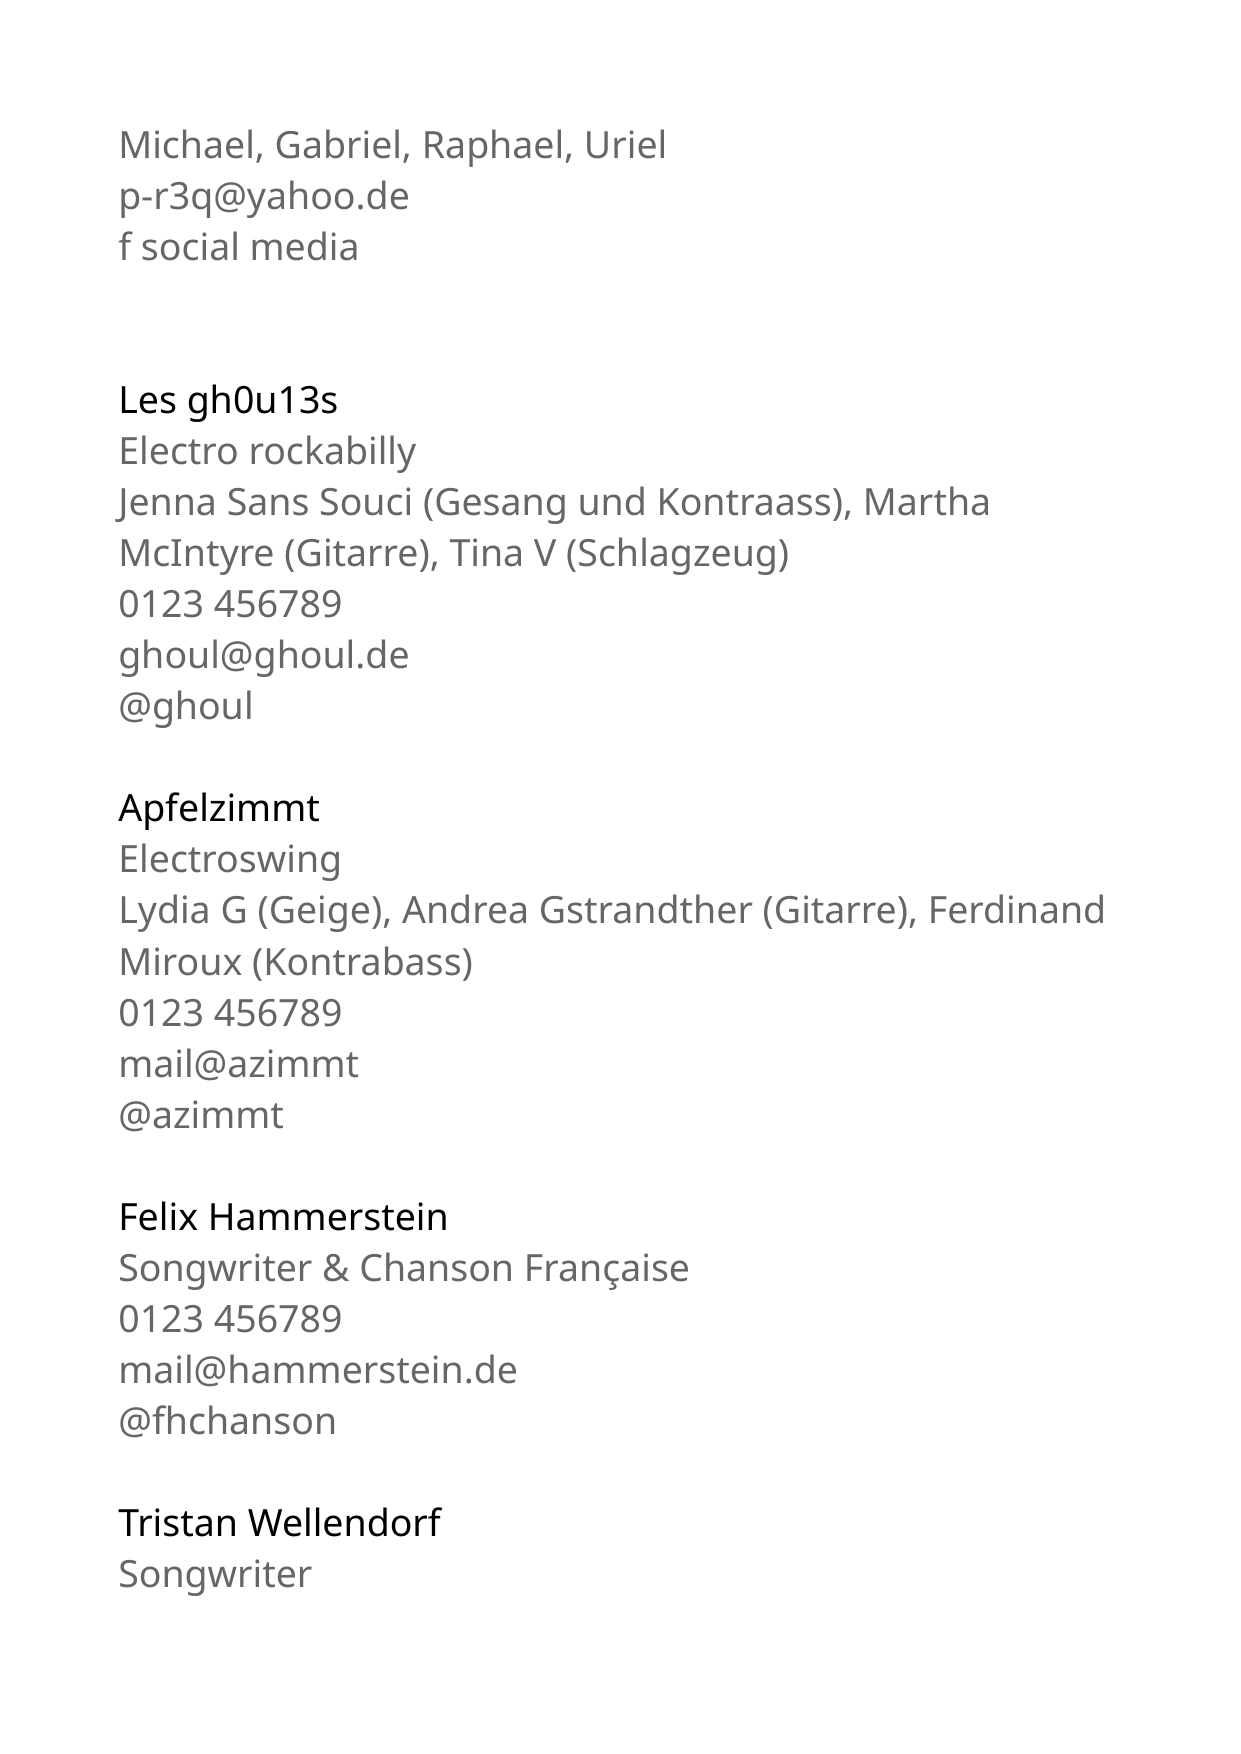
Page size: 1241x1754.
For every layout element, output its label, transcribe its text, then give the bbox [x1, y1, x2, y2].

text ghoul@ghoul.de [118, 628, 1122, 679]
text Apfelzimmt [118, 782, 1122, 833]
text Jenna Sans Souci (Gesang und Kontraass), Martha McIntyre (Gitarre), Tina V (Schlagzeug) [118, 475, 1122, 577]
text Tristan Wellendorf [118, 1496, 1122, 1547]
text Electro rockabilly [118, 424, 1122, 475]
text @ghoul [118, 679, 1122, 731]
text f social media [118, 220, 1122, 271]
text Les gh0u13s [118, 373, 1122, 424]
text Felix Hammerstein [118, 1190, 1122, 1241]
text @azimmt [118, 1088, 1122, 1139]
text mail@azimmt [118, 1037, 1122, 1088]
text Electroswing [118, 833, 1122, 884]
text 0123 456789 [118, 1292, 1122, 1343]
text Songwriter & Chanson Française [118, 1241, 1122, 1292]
text 0123 456789 [118, 577, 1122, 628]
text Lydia G (Geige), Andrea Gstrandther (Gitarre), Ferdinand Miroux (Kontrabass) [118, 884, 1122, 986]
text mail@hammerstein.de [118, 1343, 1122, 1394]
text Songwriter [118, 1547, 1122, 1598]
text 0123 456789 [118, 986, 1122, 1037]
text Michael, Gabriel, Raphael, Uriel [118, 118, 1122, 169]
text @fhchanson [118, 1394, 1122, 1445]
text p-r3q@yahoo.de [118, 169, 1122, 220]
